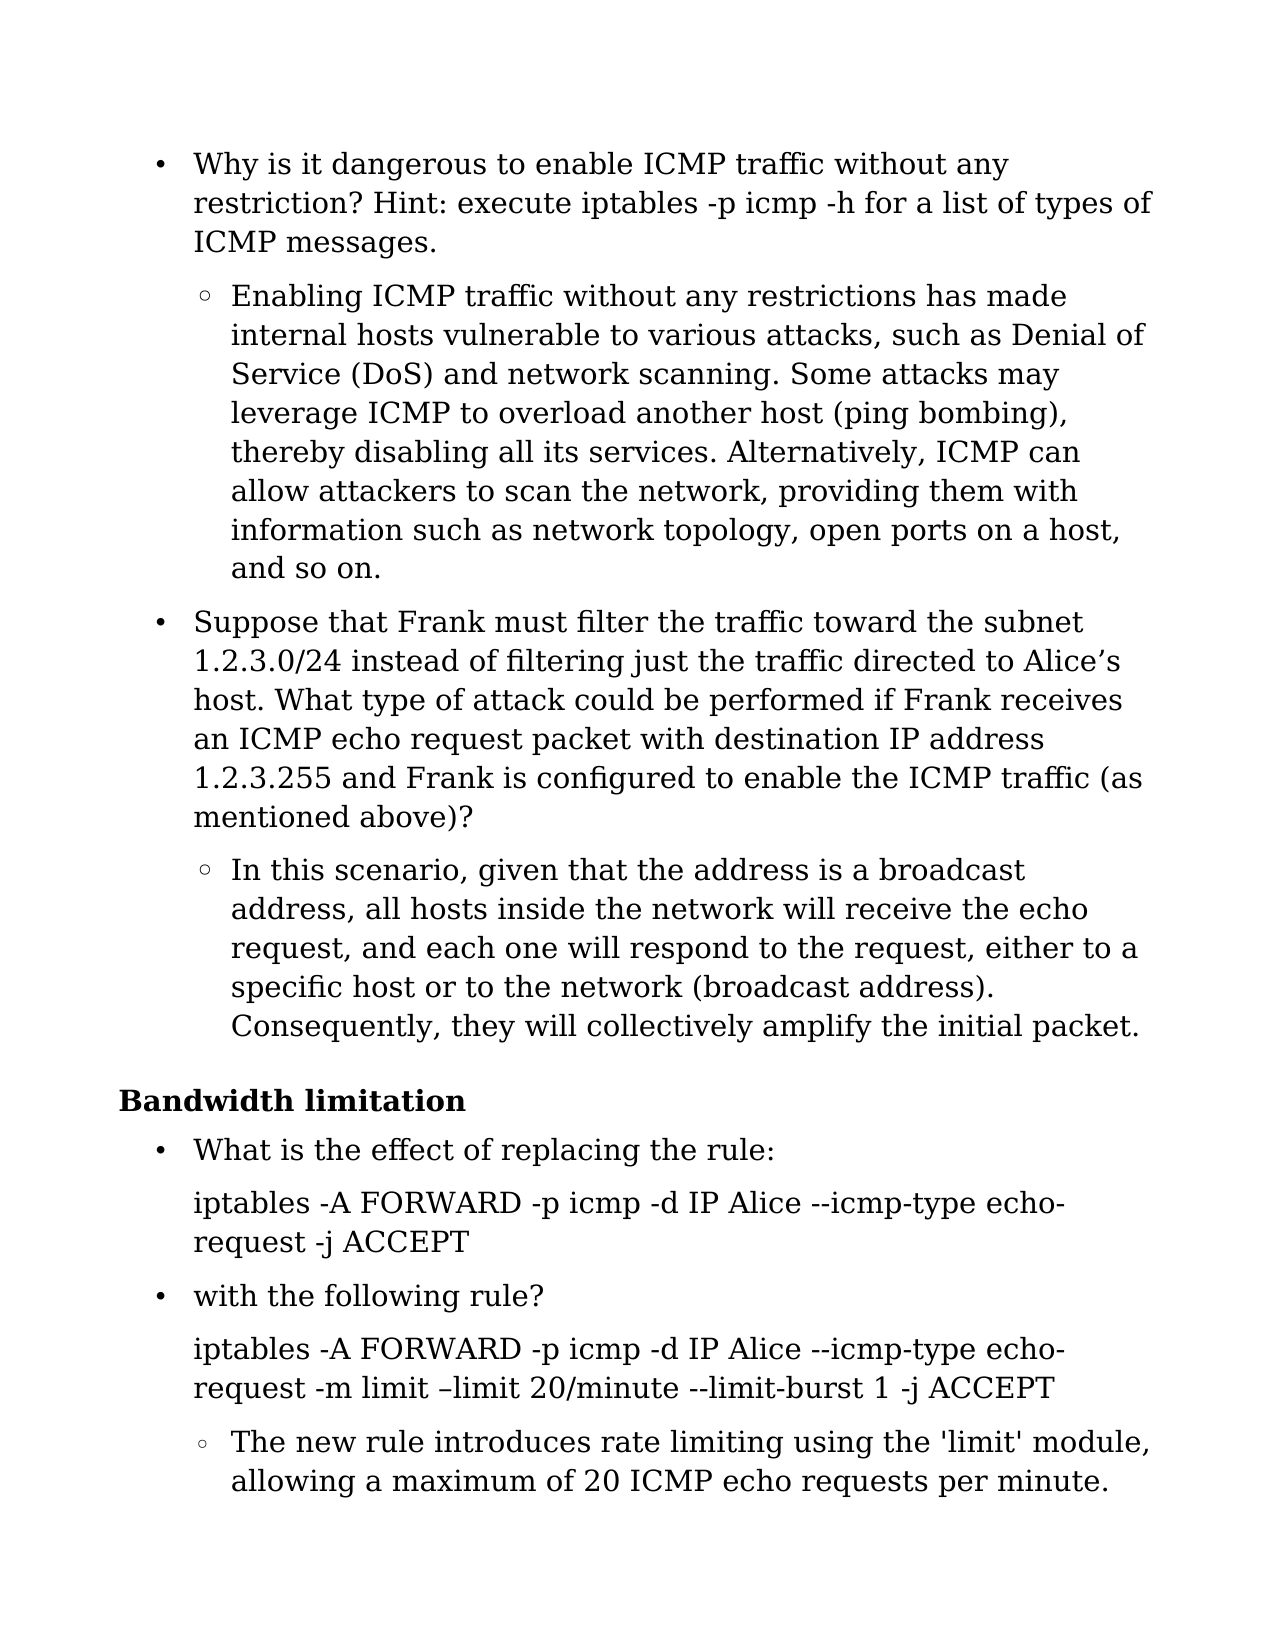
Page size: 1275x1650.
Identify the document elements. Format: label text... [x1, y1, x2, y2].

list The new rule introduces rate limiting using the 'limit' module, allowing a maximum of 20 ICMP echo requests per minute. [193, 1425, 1157, 1498]
list Why is it dangerous to enable ICMP traffic without any restriction? Hint: execute iptables -p icmp -h for a list of types of ICMP messages. [156, 148, 1157, 259]
list with the following rule? [156, 1279, 1157, 1313]
list iptables -A FORWARD -p icmp -d IP Alice --icmp-type echo-request -j ACCEPT [156, 1187, 1157, 1259]
list What is the effect of replacing the rule: [156, 1133, 1157, 1167]
list Suppose that Frank must filter the traffic toward the subnet 1.2.3.0/24 instead of filtering just the traffic directed to Alice’s host. What type of attack could be performed if Frank receives an ICMP echo request packet with destination IP address 1.2.3.255 and Frank is configured to enable the ICMP traffic (as mentioned above)? [156, 605, 1157, 834]
list iptables -A FORWARD -p icmp -d IP Alice --icmp-type echo-request -m limit –limit 20/minute --limit-burst 1 -j ACCEPT [156, 1333, 1157, 1406]
list Enabling ICMP traffic without any restrictions has made internal hosts vulnerable to various attacks, such as Denial of Service (DoS) and network scanning. Some attacks may leverage ICMP to overload another host (ping bombing), thereby disabling all its services. Alternatively, ICMP can allow attackers to scan the network, providing them with information such as network topology, open ports on a host, and so on. [193, 279, 1157, 586]
subtitle Bandwidth limitation [118, 1084, 1157, 1118]
list In this scenario, given that the address is a broadcast address, all hosts inside the network will receive the echo request, and each one will respond to the request, either to a specific host or to the network (broadcast address). Consequently, they will collectively amplify the initial packet. [193, 854, 1157, 1043]
